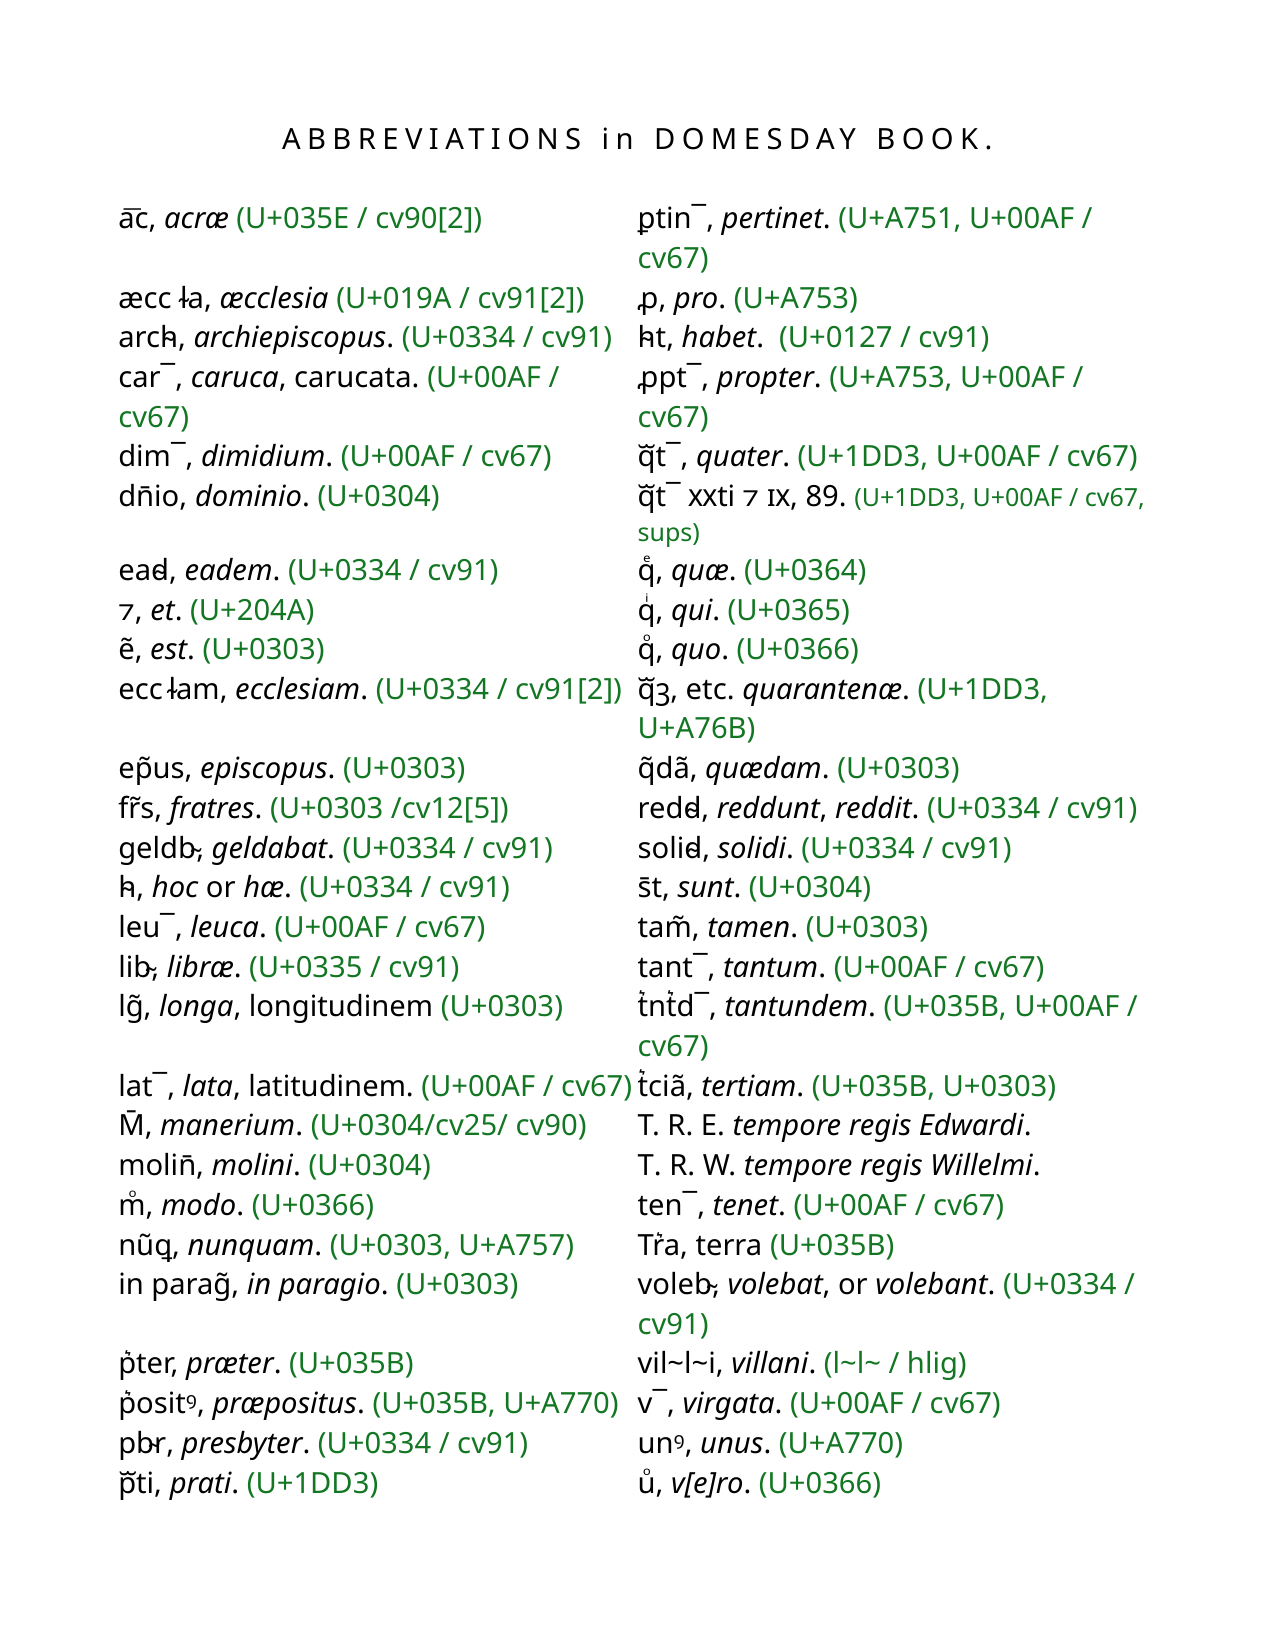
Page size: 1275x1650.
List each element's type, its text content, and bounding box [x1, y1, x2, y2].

table_cell tant¯, tantum. (U+00AF / cv67) [638, 946, 1157, 986]
table_cell lg̃, longa, longitudinem (U+0303) [118, 986, 637, 1065]
table_cell q̃dã, quædam. (U+0303) [638, 748, 1157, 787]
table_cell æcc l̴a, æcclesia (U+019A / cv91[2]) [118, 277, 637, 317]
table_cell qᷓt¯ xxti ⁊ ix, 89. (U+1DD3, U+00AF / cv67, sups) [638, 475, 1157, 549]
table_cell h̴t, habet. (U+0127 / cv91) [638, 317, 1157, 356]
table_cell ꝓpt¯, propter. (U+A753, U+00AF / cv67) [638, 356, 1157, 436]
table_cell fr̃s, fratres. (U+0303 /cv12[5]) [118, 787, 637, 827]
table_cell t͛ciã, tertiam. (U+035B, U+0303) [638, 1065, 1157, 1105]
table_cell ep̃us, episcopus. (U+0303) [118, 748, 637, 787]
table_cell redd̴, reddunt, reddit. (U+0334 / cv91) [638, 787, 1157, 827]
table_cell pb̴r, presbyter. (U+0334 / cv91) [118, 1422, 637, 1462]
table_cell p͛ositꝰ, præpositus. (U+035B, U+A770) [118, 1383, 637, 1422]
table_cell tam̃, tamen. (U+0303) [638, 906, 1157, 946]
table_cell unꝰ, unus. (U+A770) [638, 1422, 1157, 1462]
table_cell qͦ, quo. (U+0366) [638, 629, 1157, 668]
table_cell uͦ, v[e]ro. (U+0366) [638, 1462, 1157, 1502]
table_cell h̴, hoc or hæ. (U+0334 / cv91) [118, 867, 637, 906]
table_header ꝑtin¯, pertinet. (U+A751, U+00AF / cv67) [638, 198, 1157, 277]
table_cell T. R. W. tempore regis Willelmi. [638, 1144, 1157, 1184]
table_cell ten¯, tenet. (U+00AF / cv67) [638, 1184, 1157, 1224]
table_header a͞c, acræ (U+035E / cv90[2]) [118, 198, 637, 277]
table_cell s̄t, sunt. (U+0304) [638, 867, 1157, 906]
table_cell ꝓ, pro. (U+A753) [638, 277, 1157, 317]
table_cell Tr͛a, terra (U+035B) [638, 1224, 1157, 1263]
table_cell T. R. E. tempore regis Edwardi. [638, 1105, 1157, 1144]
table_cell geldb̴, geldabat. (U+0334 / cv91) [118, 827, 637, 867]
table_cell dim¯, dimidium. (U+00AF / cv67) [118, 436, 637, 475]
table_cell qᷓꝫ, etc. quarantenæ. (U+1DD3, U+A76B) [638, 668, 1157, 747]
table_cell solid̴, solidi. (U+0334 / cv91) [638, 827, 1157, 867]
table_cell qͤ, quæ. (U+0364) [638, 549, 1157, 589]
table_cell lat¯, lata, latitudinem. (U+00AF / cv67) [118, 1065, 637, 1105]
table_cell nũꝗ, nunquam. (U+0303, U+A757) [118, 1224, 637, 1263]
table_cell lib̴, libræ. (U+0335 / cv91) [118, 946, 637, 986]
table_cell arch̴, archiepiscopus. (U+0334 / cv91) [118, 317, 637, 356]
table_cell ecc l̴am, ecclesiam. (U+0334 / cv91[2]) [118, 668, 637, 747]
table_cell in parag̃, in paragio. (U+0303) [118, 1264, 637, 1343]
table_cell car¯, caruca, carucata. (U+00AF / cv67) [118, 356, 637, 436]
table_cell ⁊, et. (U+204A) [118, 589, 637, 628]
table_cell pᷓti, prati. (U+1DD3) [118, 1462, 637, 1502]
table_cell molin̄, molini. (U+0304) [118, 1144, 637, 1184]
table_cell v¯, virgata. (U+00AF / cv67) [638, 1383, 1157, 1422]
table_cell vil~l~i, villani. (l~l~ / hlig) [638, 1343, 1157, 1382]
table_cell p͛ter, præter. (U+035B) [118, 1343, 637, 1382]
table_cell voleb̴, volebat, or volebant. (U+0334 / cv91) [638, 1264, 1157, 1343]
table_cell t͛nt͛d¯, tantundem. (U+035B, U+00AF / cv67) [638, 986, 1157, 1065]
table_cell mͦ, modo. (U+0366) [118, 1184, 637, 1224]
table_cell dn̄io, dominio. (U+0304) [118, 475, 637, 549]
table_cell M͏̄, manerium. (U+0304/cv25/ cv90) [118, 1105, 637, 1144]
text ABBREVIATIONS in DOMESDAY BOOK. [118, 118, 1157, 158]
table_cell leu¯, leuca. (U+00AF / cv67) [118, 906, 637, 946]
table_cell ead̴, eadem. (U+0334 / cv91) [118, 549, 637, 589]
table_cell ẽ, est. (U+0303) [118, 629, 637, 668]
table_cell qᷓt¯, quater. (U+1DD3, U+00AF / cv67) [638, 436, 1157, 475]
table_cell qͥ, qui. (U+0365) [638, 589, 1157, 628]
